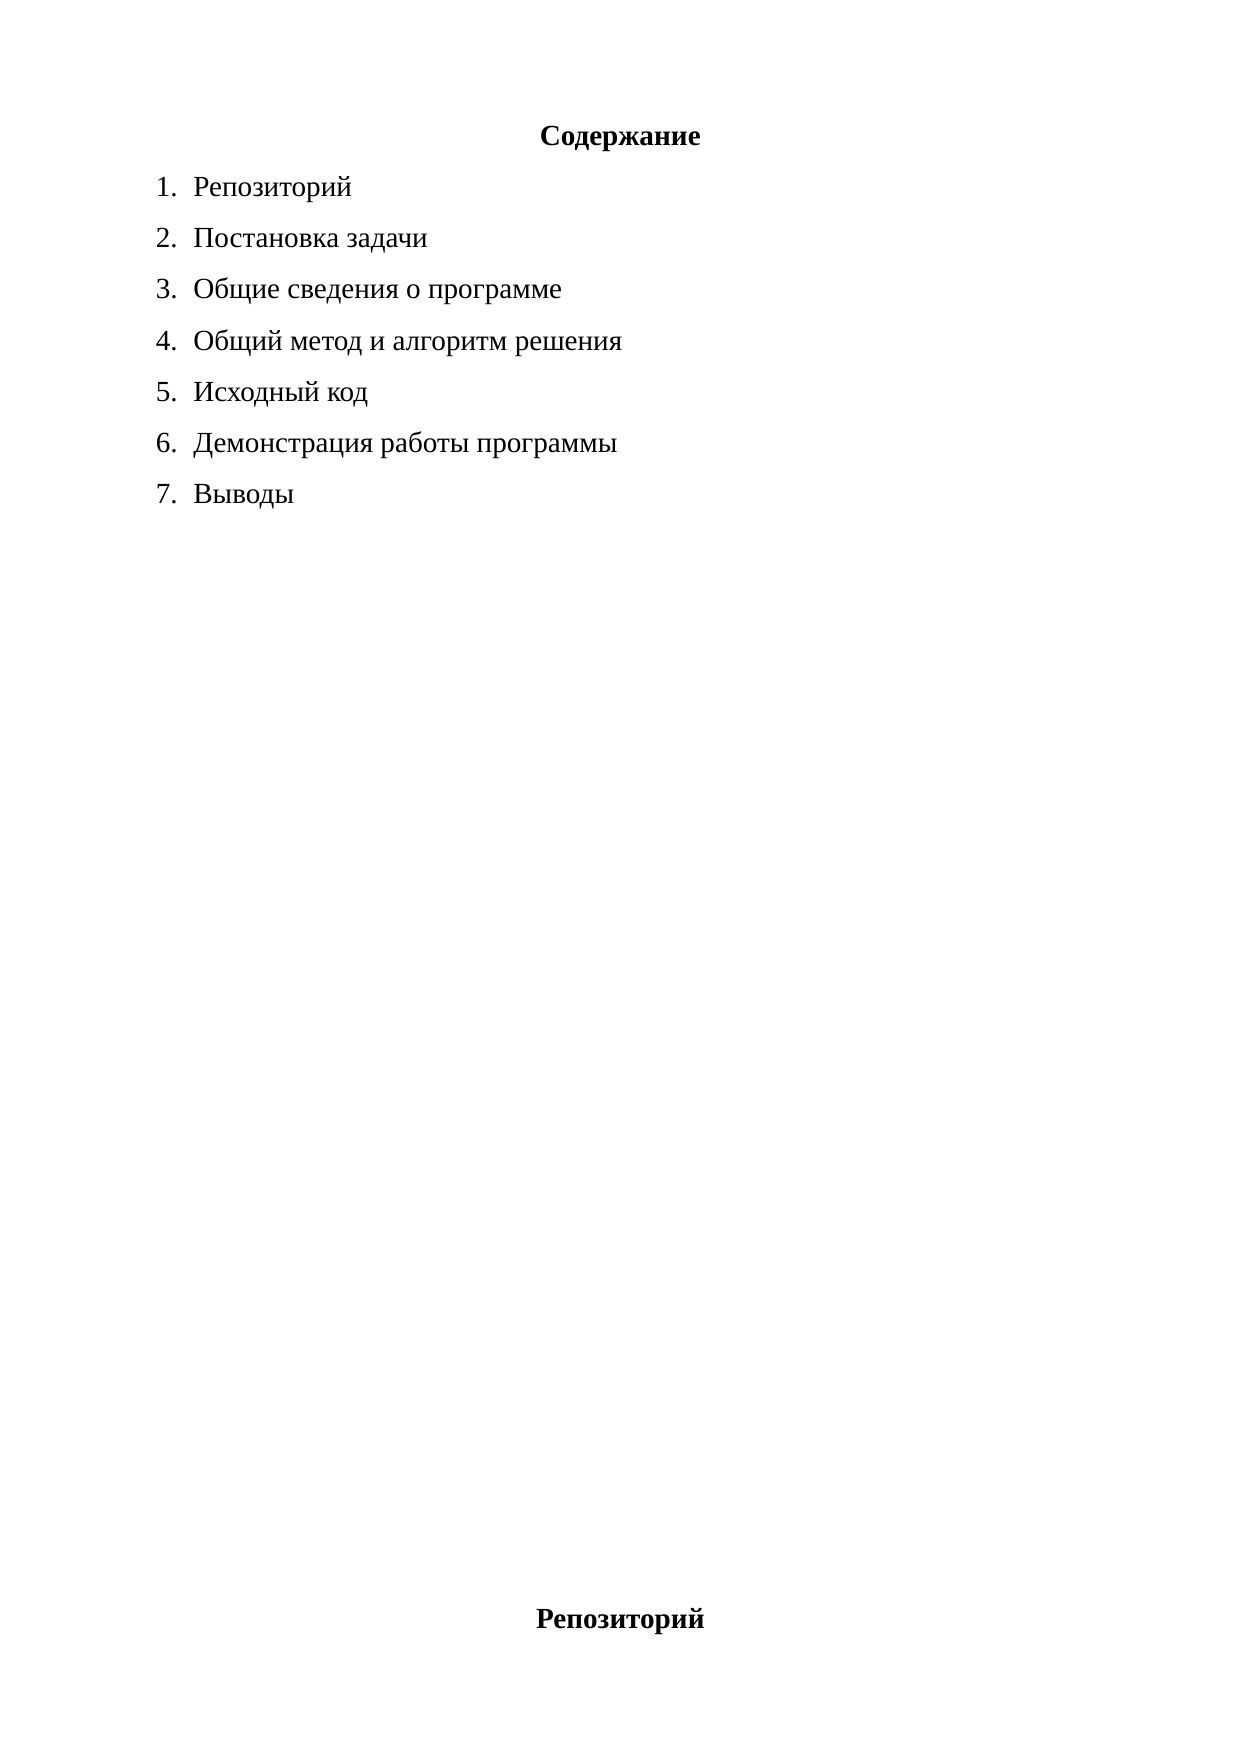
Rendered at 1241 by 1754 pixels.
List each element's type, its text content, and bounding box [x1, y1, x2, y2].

list Общие сведения о программе [156, 272, 1122, 305]
list Постановка задачи [156, 220, 1122, 254]
list Общий метод и алгоритм решения [156, 323, 1122, 356]
text Репозиторий [118, 1601, 1122, 1635]
list Демонстрация работы программы [156, 425, 1122, 458]
list Исходный код [156, 374, 1122, 407]
text Содержание [118, 118, 1122, 152]
list Репозиторий [156, 169, 1122, 203]
list Выводы [156, 476, 1122, 510]
